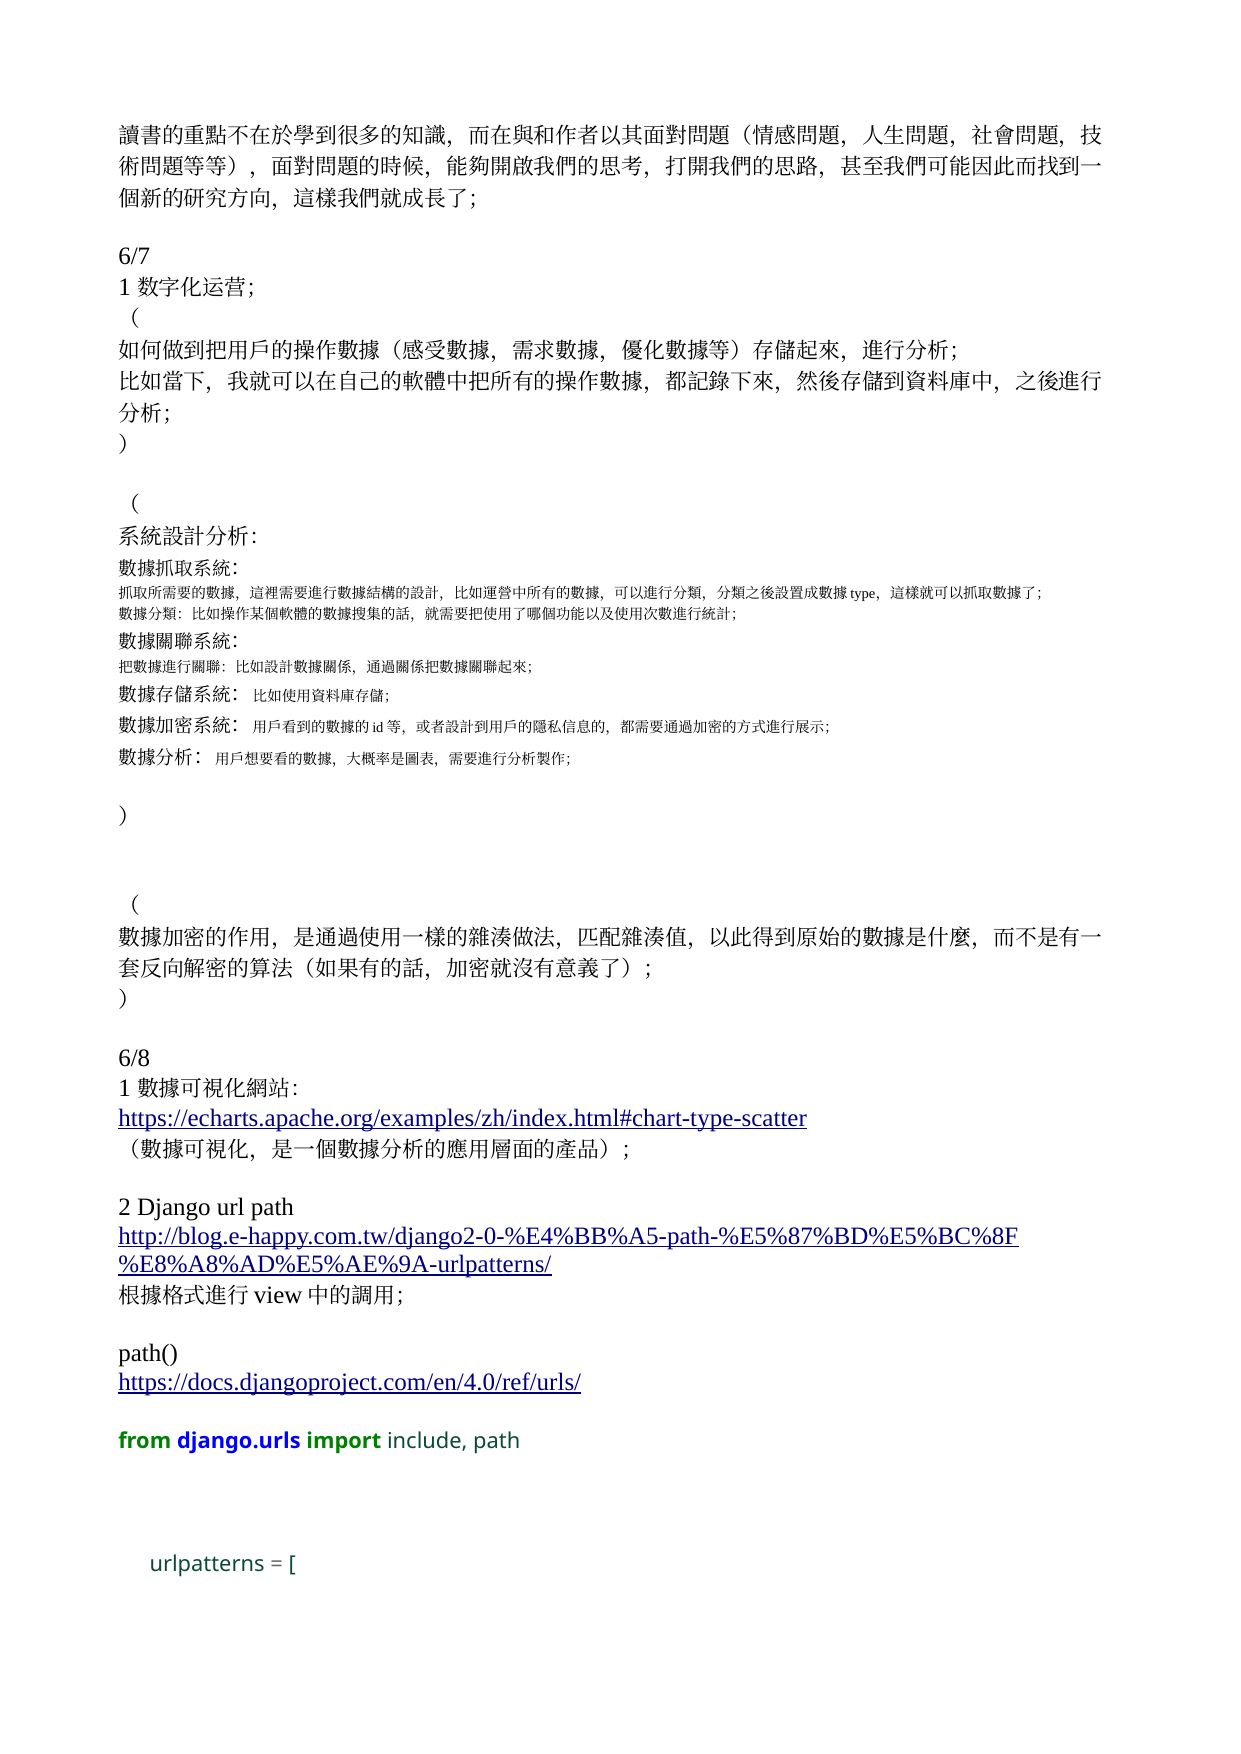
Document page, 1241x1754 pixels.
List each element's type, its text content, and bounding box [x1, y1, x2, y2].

text 1 數據可視化網站： [118, 1072, 1122, 1103]
text 2 Django url path [118, 1192, 1122, 1221]
text 數據抓取系統： [118, 550, 1122, 582]
text （ [118, 301, 1122, 333]
text http://blog.e-happy.com.tw/django2-0-%E4%BB%A5-path-%E5%87%BD%E5%BC%8F%E8%A8%AD%E5%AE%9A-urlpatterns/ [118, 1221, 1122, 1278]
text 6/7 [118, 241, 1122, 270]
text ） [118, 983, 1122, 1014]
text 讀書的重點不在於學到很多的知識，而在與和作者以其面對問題（情感問題，人生問題，社會問題，技術問題等等），面對問題的時候，能夠開啟我們的思考，打開我們的思路，甚至我們可能因此而找到一個新的研究方向，這樣我們就成長了； [118, 118, 1122, 212]
text from django.urls import include, path [118, 1425, 1122, 1454]
text 6/8 [118, 1043, 1122, 1072]
text （ [118, 487, 1122, 519]
text https://echarts.apache.org/examples/zh/index.html#chart-type-scatter [118, 1103, 1122, 1132]
text 數據關聯系統： [118, 624, 1122, 655]
text 如何做到把用戶的操作數據（感受數據，需求數據，優化數據等）存儲起來，進行分析； [118, 333, 1122, 364]
text path() [118, 1338, 1122, 1367]
text 1 数字化运营； [118, 270, 1122, 301]
text 根據格式進行view中的調用； [118, 1278, 1122, 1310]
text （ [118, 888, 1122, 920]
text 數據加密系統：用戶看到的數據的id等，或者設計到用戶的隱私信息的，都需要通過加密的方式進行展示； [118, 708, 1122, 739]
text （數據可視化，是一個數據分析的應用層面的產品）； [118, 1132, 1122, 1163]
text 數據加密的作用，是通過使用一樣的雜湊做法，匹配雜湊值，以此得到原始的數據是什麼，而不是有一套反向解密的算法（如果有的話，加密就沒有意義了）； [118, 920, 1122, 983]
text 系統設計分析： [118, 519, 1122, 550]
text 數據存儲系統：比如使用資料庫存儲； [118, 676, 1122, 708]
text 數據分析：用戶想要看的數據，大概率是圖表，需要進行分析製作； [118, 739, 1122, 771]
text 把數據進行關聯：比如設計數據關係，通過關係把數據關聯起來； [118, 655, 1122, 676]
text https://docs.djangoproject.com/en/4.0/ref/urls/ [118, 1367, 1122, 1396]
text 數據分類：比如操作某個軟體的數據搜集的話，就需要把使用了哪個功能以及使用次數進行統計； [118, 603, 1122, 624]
text ） [118, 799, 1122, 831]
text 抓取所需要的數據，這裡需要進行數據結構的設計，比如運營中所有的數據，可以進行分類，分類之後設置成數據type，這樣就可以抓取數據了； [118, 582, 1122, 603]
text ） [118, 427, 1122, 459]
text urlpatterns = [ [149, 1548, 1091, 1578]
text 比如當下，我就可以在自己的軟體中把所有的操作數據，都記錄下來，然後存儲到資料庫中，之後進行分析； [118, 364, 1122, 427]
